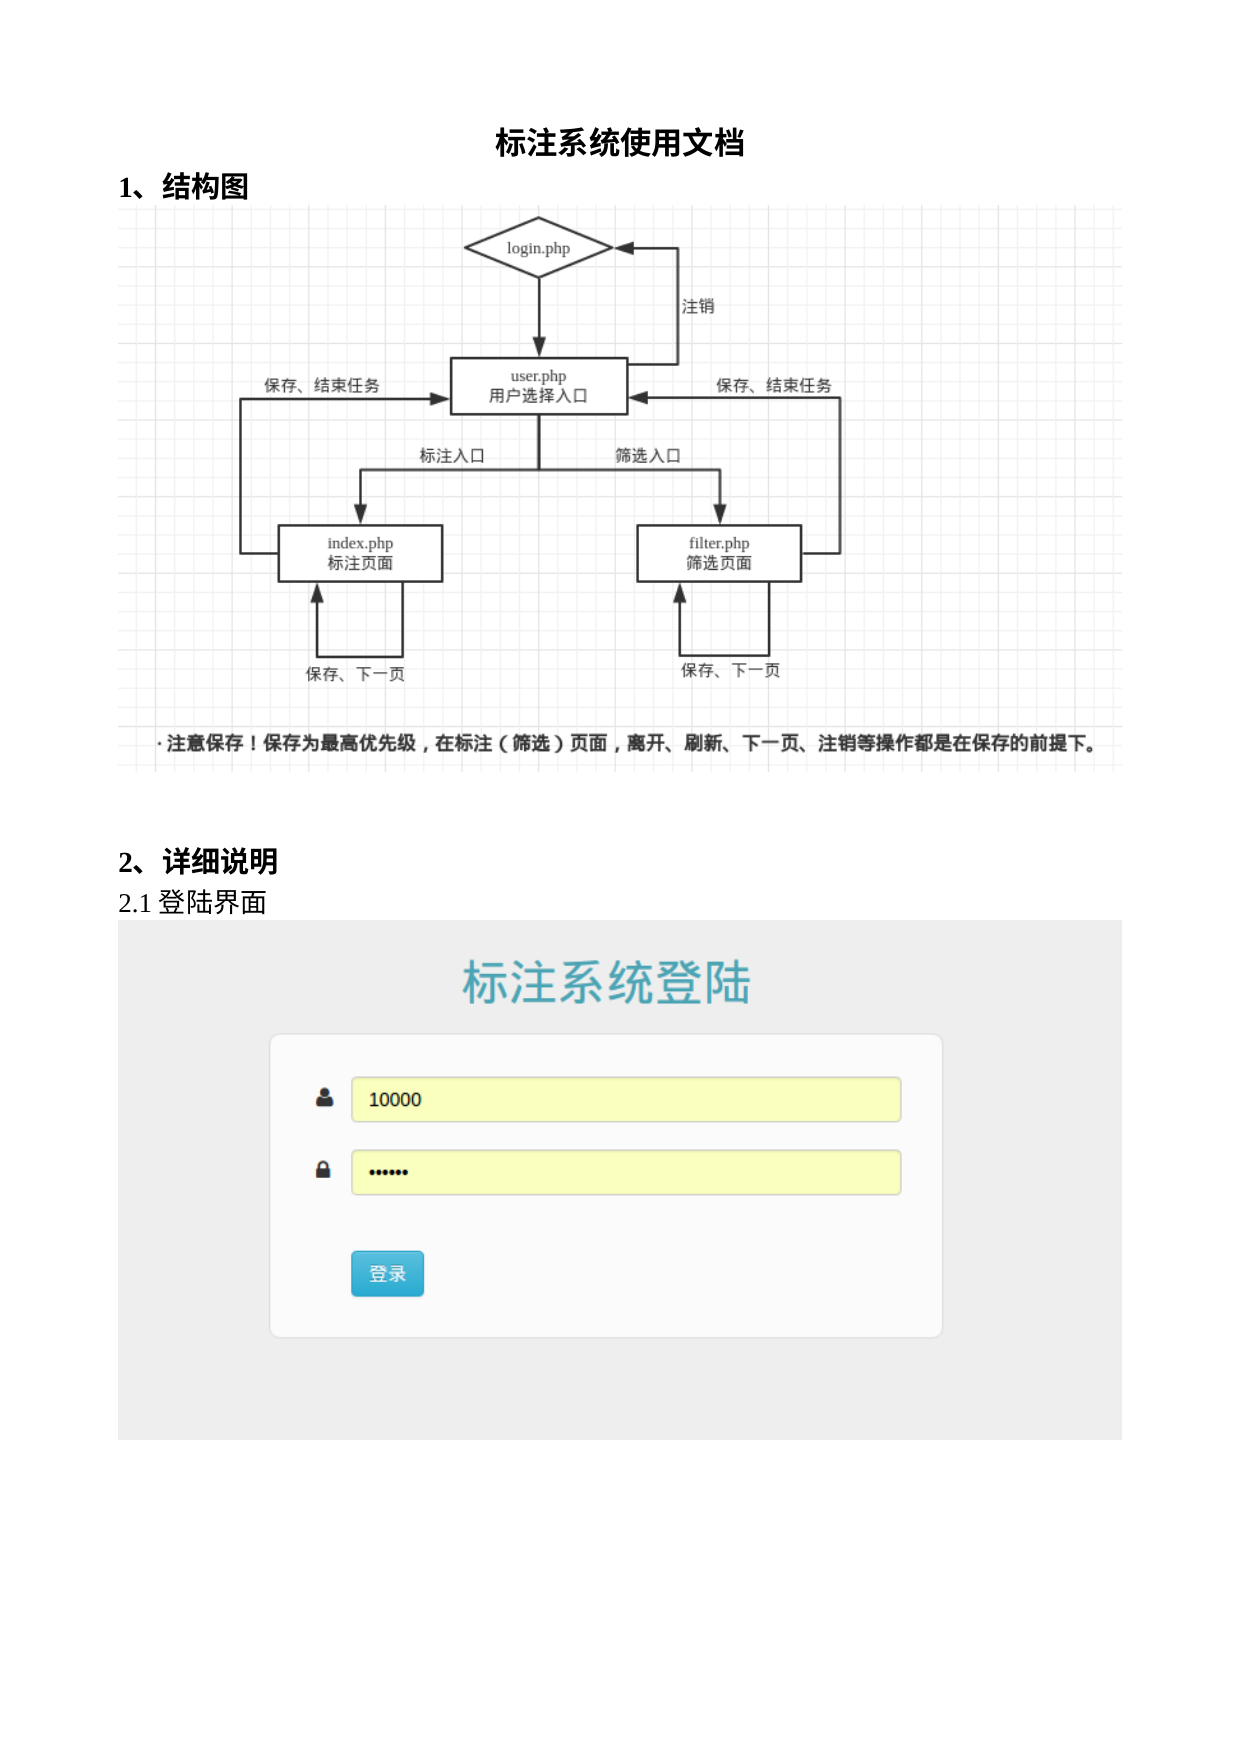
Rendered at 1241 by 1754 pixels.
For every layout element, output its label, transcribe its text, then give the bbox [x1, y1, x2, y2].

text 2.1 登陆界面 [118, 881, 1122, 920]
text 1、结构图 [118, 163, 1122, 205]
picture [118, 920, 1123, 1440]
text 标注系统使用文档 [118, 118, 1122, 163]
picture [118, 205, 1123, 772]
text 2、详细说明 [118, 839, 1122, 881]
